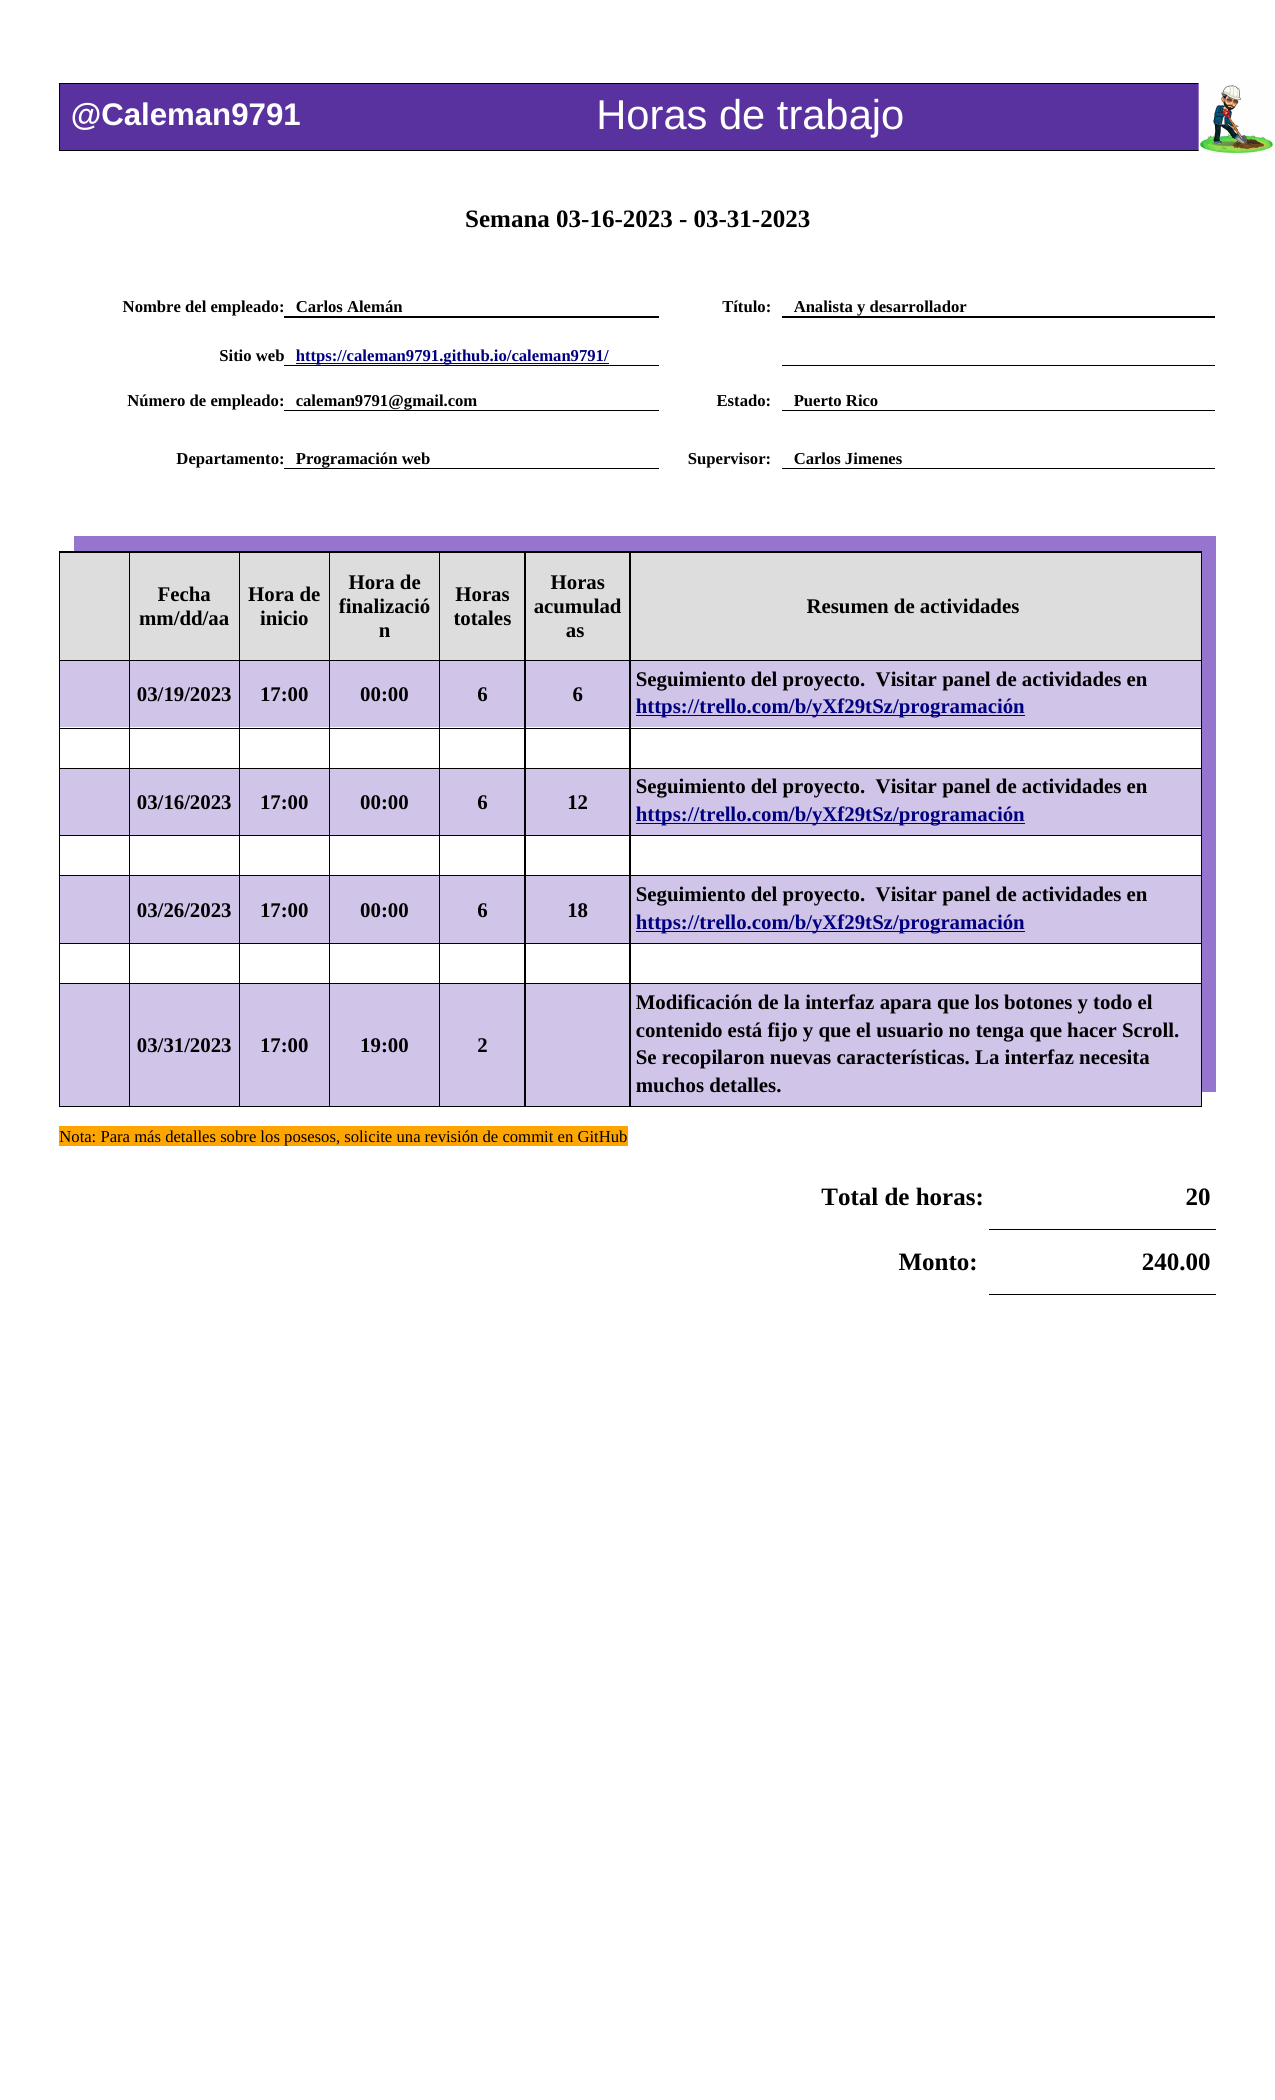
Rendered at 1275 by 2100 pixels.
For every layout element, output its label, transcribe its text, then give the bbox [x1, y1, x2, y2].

table_cell [60, 836, 129, 875]
table_cell [240, 729, 329, 768]
table_cell 00:00 [330, 661, 439, 727]
table_cell Estado: [659, 365, 782, 410]
table_cell 240.00 [989, 1230, 1216, 1294]
table_cell 03/19/2023 [130, 661, 239, 727]
table_cell [440, 944, 524, 983]
table_cell 18 [526, 876, 629, 943]
table_cell 03/26/2023 [130, 876, 239, 943]
table_header Total de horas: [587, 1165, 989, 1229]
table_cell [60, 769, 129, 835]
table_cell [240, 944, 329, 983]
table_cell [440, 729, 524, 768]
table_header 20 [989, 1165, 1216, 1229]
table_cell [631, 836, 1201, 875]
table_cell 00:00 [330, 769, 439, 835]
table_cell Número de empleado: [59, 365, 284, 410]
table_cell 19:00 [330, 984, 439, 1106]
table_cell [330, 836, 439, 875]
table_cell Seguimiento del proyecto. Visitar panel de actividades en https://trello.com/b/yXf29tSz/programación [631, 769, 1201, 835]
table_cell [60, 984, 129, 1106]
table_header Hora de finalización [330, 553, 439, 660]
table_header Título: [659, 271, 782, 316]
table_cell Carlos Jimenes [782, 411, 1215, 468]
table_cell Monto: [587, 1229, 989, 1294]
text Nota: Para más detalles sobre los posesos, solicite una revisión de commit en GitHub [59, 1126, 1216, 1146]
table_header Analista y desarrollador [782, 271, 1215, 316]
table_cell Seguimiento del proyecto. Visitar panel de actividades en https://trello.com/b/yXf29tSz/programación [631, 876, 1201, 943]
table_cell 17:00 [240, 984, 329, 1106]
table_cell [60, 944, 129, 983]
table_cell 2 [440, 984, 524, 1106]
table_header Resumen de actividades [631, 553, 1201, 660]
table_header Nombre del empleado: [59, 271, 284, 316]
table_cell 17:00 [240, 769, 329, 835]
table_cell [60, 661, 129, 727]
table_cell [631, 944, 1201, 983]
table_cell Modificación de la interfaz apara que los botones y todo el contenido está fijo y que el usuario no tenga que hacer Scroll. Se recopilaron nuevas características. La interfaz necesita muchos detalles. [631, 984, 1201, 1106]
table_cell 6 [526, 661, 629, 727]
table_cell 12 [526, 769, 629, 835]
table_cell 03/31/2023 [130, 984, 239, 1106]
table_cell 6 [440, 769, 524, 835]
table_header Horas totales [440, 553, 524, 660]
table_cell [659, 316, 782, 365]
table_cell [330, 729, 439, 768]
table_cell [526, 944, 629, 983]
table_cell [130, 944, 239, 983]
table_cell [130, 729, 239, 768]
table_cell https://caleman9791.github.io/caleman9791/ [284, 318, 659, 365]
table_header Horas acumuladas [526, 553, 629, 660]
table_cell 6 [440, 661, 524, 727]
table_cell Departamento: [59, 410, 284, 468]
table_cell [631, 729, 1201, 768]
table_cell [60, 876, 129, 943]
picture [1198, 82, 1275, 155]
table_cell [330, 944, 439, 983]
table_cell [60, 729, 129, 768]
table_cell Supervisor: [659, 410, 782, 468]
table_cell Sitio web [59, 316, 284, 365]
table_cell [782, 318, 1215, 365]
table_header [60, 553, 129, 660]
table_cell 6 [440, 876, 524, 943]
table_cell 00:00 [330, 876, 439, 943]
table_cell [526, 836, 629, 875]
table_cell [526, 984, 629, 1106]
table_cell caleman9791@gmail.com [284, 366, 659, 410]
table_cell Seguimiento del proyecto. Visitar panel de actividades en https://trello.com/b/yXf29tSz/programación [631, 661, 1201, 727]
table_cell 03/16/2023 [130, 769, 239, 835]
text Semana 03-16-2023 - 03-31-2023 [59, 204, 1216, 233]
table_cell 17:00 [240, 876, 329, 943]
table_cell 17:00 [240, 661, 329, 727]
table_header Fecha mm/dd/aa [130, 553, 239, 660]
table_header Hora de inicio [240, 553, 329, 660]
table_cell [130, 836, 239, 875]
table_cell [440, 836, 524, 875]
table_cell Puerto Rico [782, 366, 1215, 410]
table_cell [526, 729, 629, 768]
table_cell Programación web [284, 411, 659, 468]
table_cell [240, 836, 329, 875]
table_header Carlos Alemán [284, 271, 659, 316]
